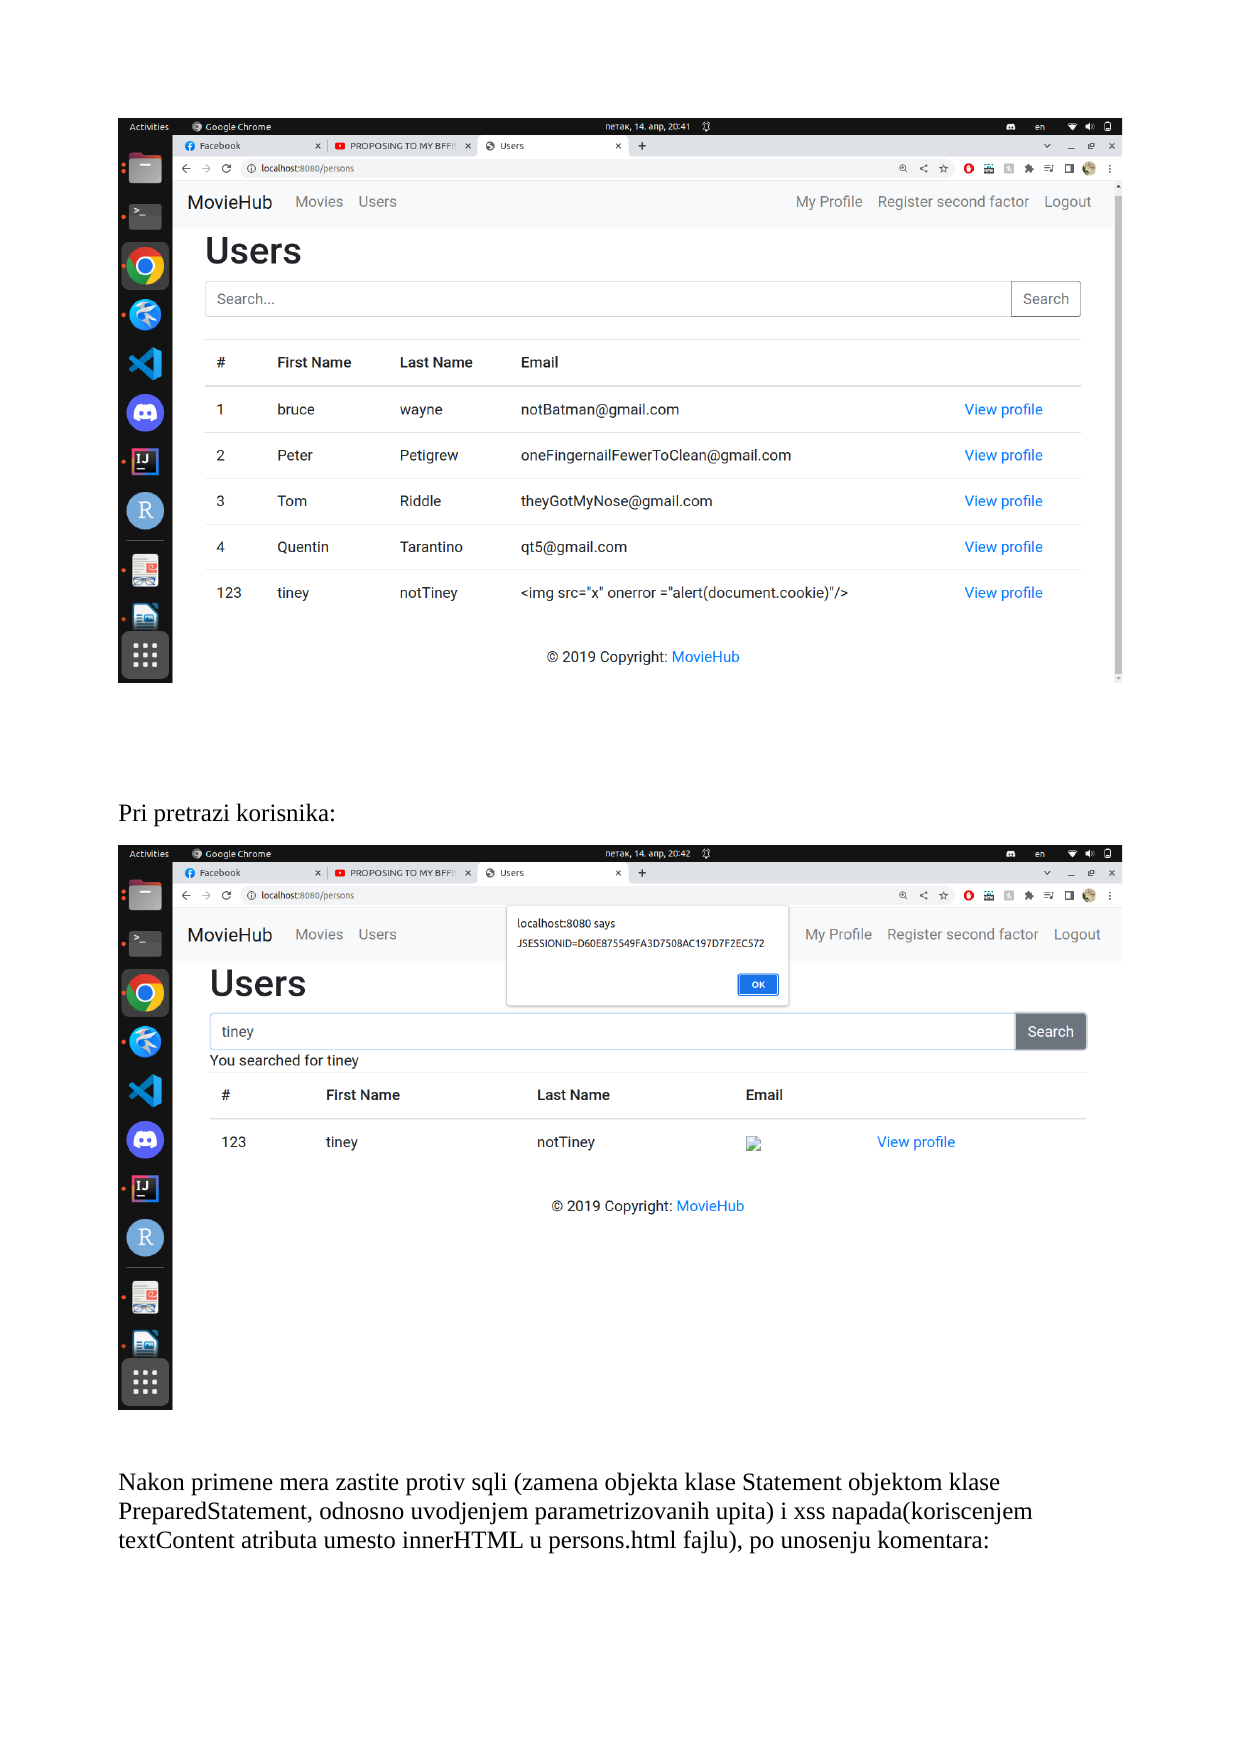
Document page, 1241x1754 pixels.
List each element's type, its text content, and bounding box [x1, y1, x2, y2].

picture [118, 118, 1123, 683]
picture [118, 845, 1123, 1410]
text Pri pretrazi korisnika: [118, 798, 1122, 827]
text Nakon primene mera zastite protiv sqli (zamena objekta klase Statement objektom klase PreparedStatement, odnosno uvodjenjem parametrizovanih upita) i xss napada(koriscenjem textContent atributa umesto innerHTML u persons.html fajlu), po unosenju komentara: [118, 1467, 1122, 1553]
